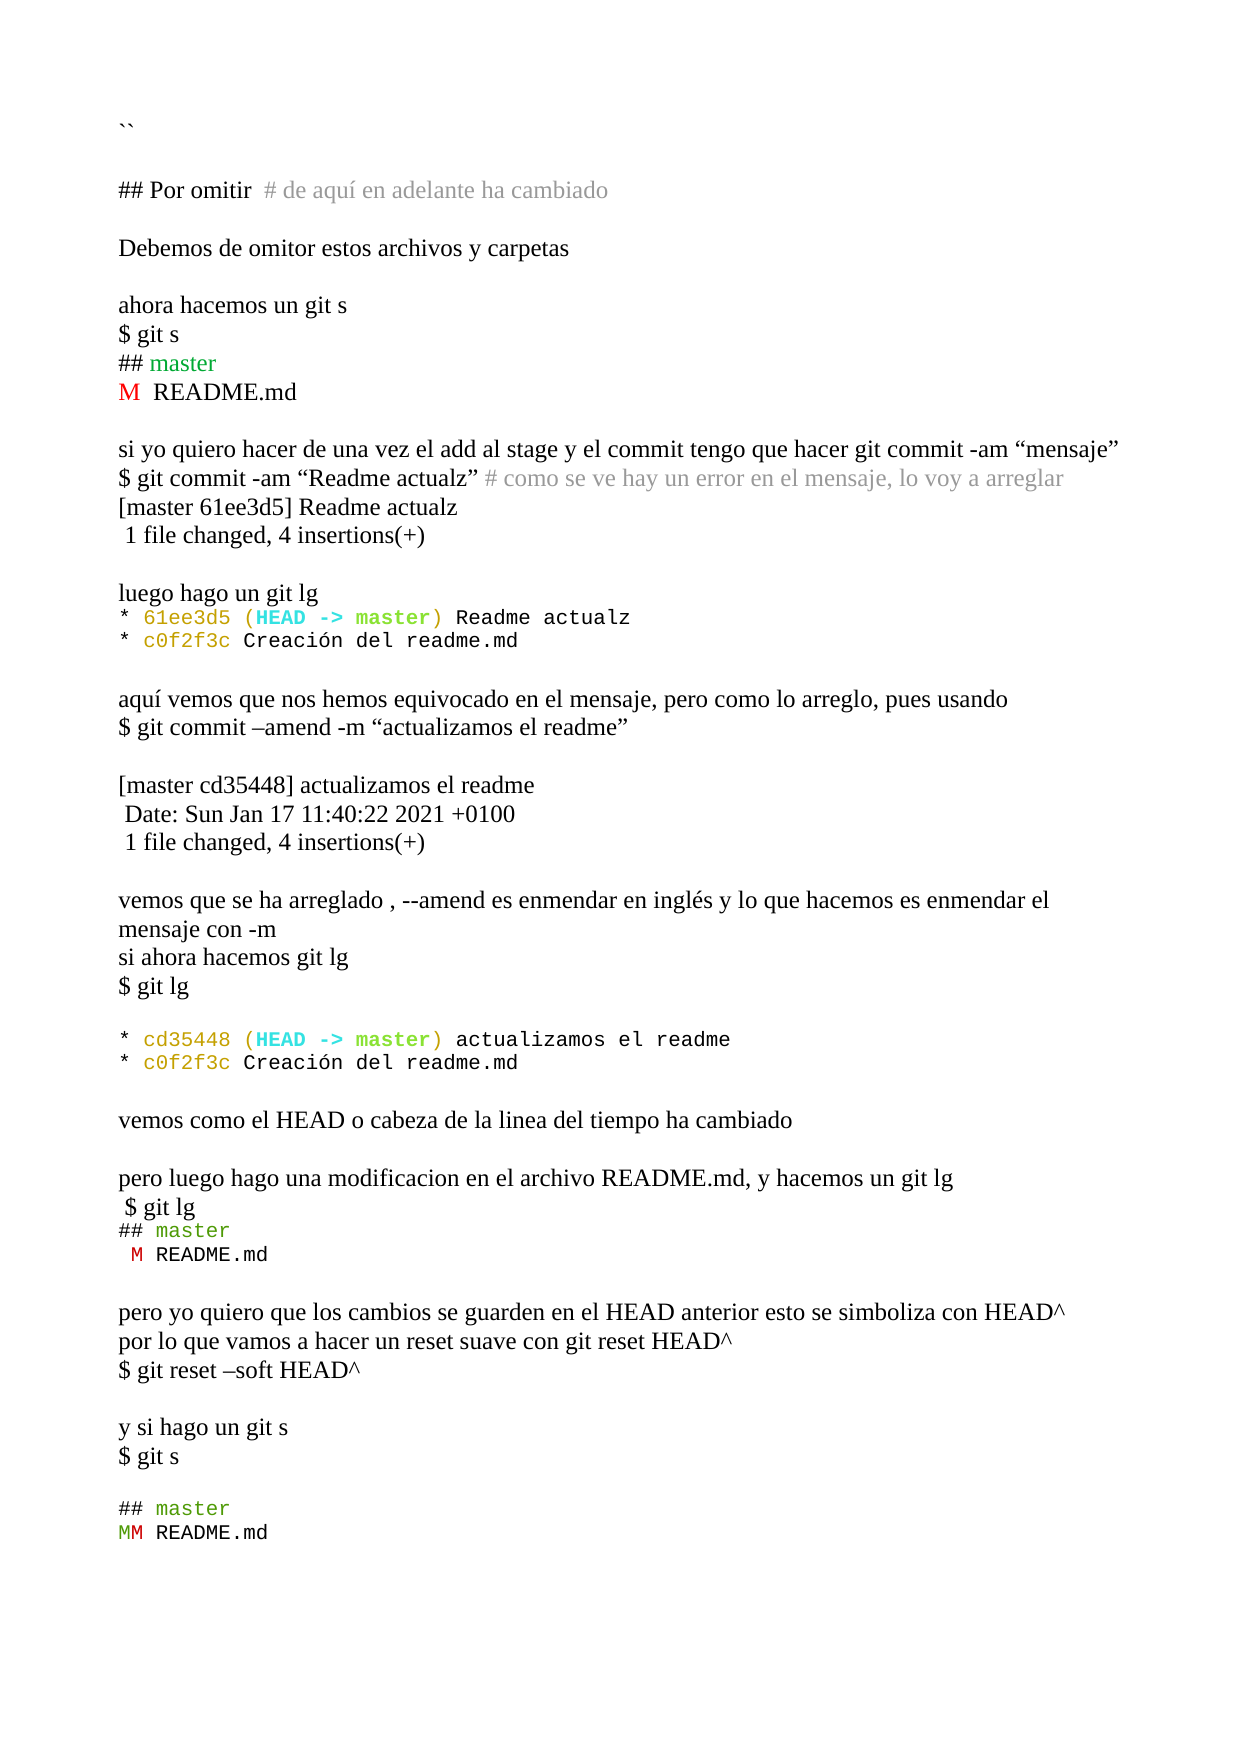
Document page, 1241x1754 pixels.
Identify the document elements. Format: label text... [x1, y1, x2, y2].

text ## master [118, 1498, 1122, 1522]
text y si hago un git s [118, 1412, 1122, 1441]
text [master cd35448] actualizamos el readme [118, 770, 1122, 799]
text $ git reset –soft HEAD^ [118, 1355, 1122, 1383]
text vemos como el HEAD o cabeza de la linea del tiempo ha cambiado [118, 1105, 1122, 1134]
text * cd35448 (HEAD -> master) actualizamos el readme [118, 1029, 1122, 1052]
text $ git commit -am “Readme actualz” # como se ve hay un error en el mensaje, lo voy a arreglar [118, 463, 1122, 492]
text 1 file changed, 4 insertions(+) [118, 827, 1122, 856]
text luego hago un git lg [118, 578, 1122, 607]
text ## Por omitir # de aquí en adelante ha cambiado [118, 176, 1122, 204]
text $ git commit –amend -m “actualizamos el readme” [118, 712, 1122, 741]
text si yo quiero hacer de una vez el add al stage y el commit tengo que hacer git commit -am “mensaje” [118, 434, 1122, 463]
text ## master [118, 348, 1122, 377]
text vemos que se ha arreglado , --amend es enmendar en inglés y lo que hacemos es enmendar el mensaje con -m [118, 885, 1122, 942]
text $ git lg [118, 1192, 1122, 1220]
text `` [118, 118, 1122, 147]
text * 61ee3d5 (HEAD -> master) Readme actualz [118, 607, 1122, 631]
text M README.md [118, 377, 1122, 406]
text M README.md [118, 1244, 1122, 1268]
text MM README.md [118, 1522, 1122, 1546]
text por lo que vamos a hacer un reset suave con git reset HEAD^ [118, 1326, 1122, 1355]
text ahora hacemos un git s [118, 291, 1122, 319]
text * c0f2f3c Creación del readme.md [118, 631, 1122, 654]
text $ git lg [118, 971, 1122, 1000]
text $ git s [118, 319, 1122, 348]
text Debemos de omitor estos archivos y carpetas [118, 233, 1122, 262]
text Date: Sun Jan 17 11:40:22 2021 +0100 [118, 799, 1122, 827]
text si ahora hacemos git lg [118, 942, 1122, 971]
text [master 61ee3d5] Readme actualz [118, 492, 1122, 521]
text * c0f2f3c Creación del readme.md [118, 1052, 1122, 1076]
text $ git s [118, 1441, 1122, 1470]
text pero yo quiero que los cambios se guarden en el HEAD anterior esto se simboliza con HEAD^ [118, 1297, 1122, 1326]
text aquí vemos que nos hemos equivocado en el mensaje, pero como lo arreglo, pues usando [118, 684, 1122, 712]
text pero luego hago una modificacion en el archivo README.md, y hacemos un git lg [118, 1163, 1122, 1192]
text 1 file changed, 4 insertions(+) [118, 521, 1122, 549]
text ## master [118, 1220, 1122, 1244]
